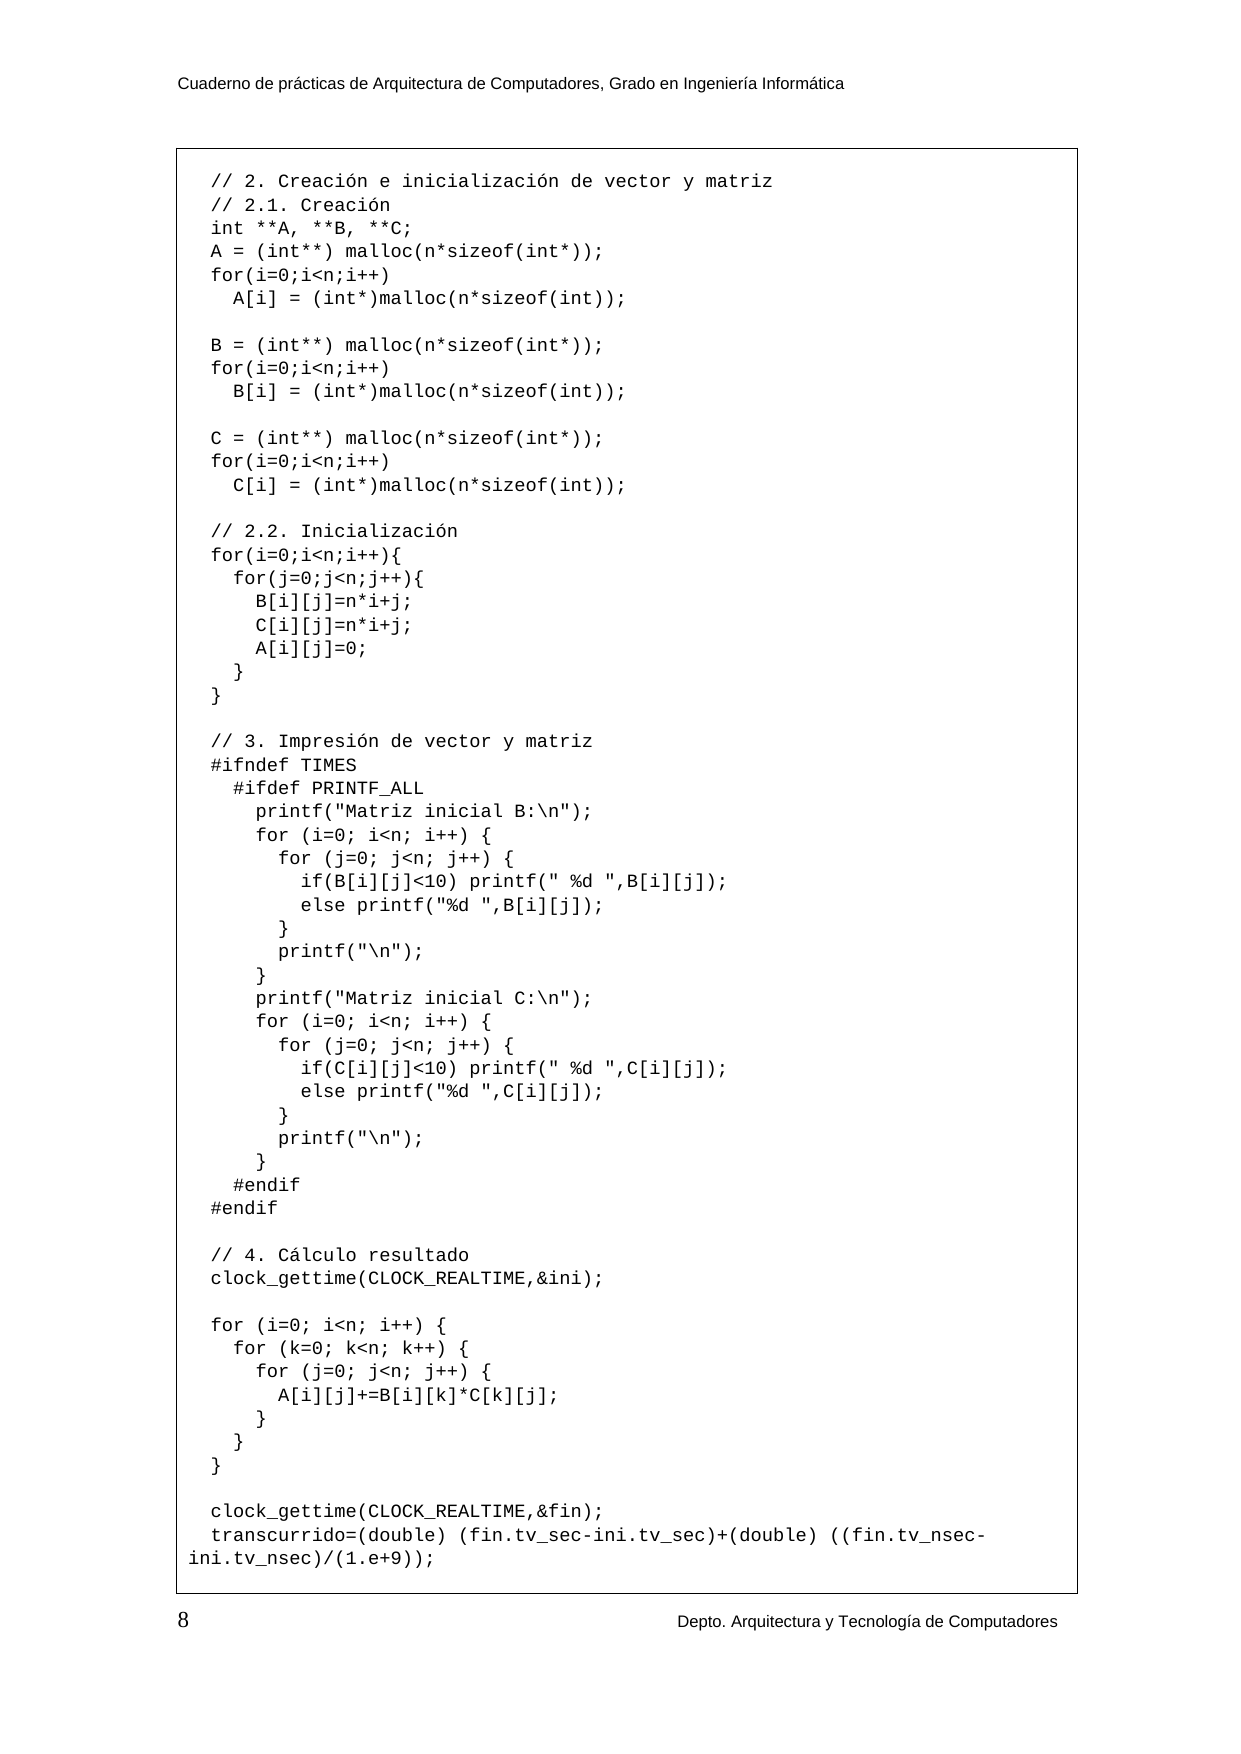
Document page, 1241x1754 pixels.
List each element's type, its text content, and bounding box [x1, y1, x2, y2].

table_header // 2. Creación e inicialización de vector y matriz // 2.1. Creación int **A, **B, **C; A = (int**) malloc(n*sizeof(int*)); for(i=0;i<n;i++) A[i] = (int*)malloc(n*sizeof(int)); B = (int**) malloc(n*sizeof(int*)); for(i=0;i<n;i++) B[i] = (int*)malloc(n*sizeof(int)); C = (int**) malloc(n*sizeof(int*)); for(i=0;i<n;i++) C[i] = (int*)malloc(n*sizeof(int)); // 2.2. Inicialización for(i=0;i<n;i++){ for(j=0;j<n;j++){ B[i][j]=n*i+j; C[i][j]=n*i+j; A[i][j]=0; } } // 3. Impresión de vector y matriz #ifndef TIMES #ifdef PRINTF_ALL printf("Matriz inicial B:\n"); for (i=0; i<n; i++) { for (j=0; j<n; j++) { if(B[i][j]<10) printf(" %d ",B[i][j]); else printf("%d ",B[i][j]); } printf("\n"); } printf("Matriz inicial C:\n"); for (i=0; i<n; i++) { for (j=0; j<n; j++) { if(C[i][j]<10) printf(" %d ",C[i][j]); else printf("%d ",C[i][j]); } printf("\n"); } #endif #endif // 4. Cálculo resultado clock_gettime(CLOCK_REALTIME,&ini); for (i=0; i<n; i++) { for (k=0; k<n; k++) { for (j=0; j<n; j++) { A[i][j]+=B[i][k]*C[k][j]; } } } clock_gettime(CLOCK_REALTIME,&fin); transcurrido=(double) (fin.tv_sec-ini.tv_sec)+(double) ((fin.tv_nsec-ini.tv_nsec)/(1.e+9)); [177, 149, 1077, 1593]
